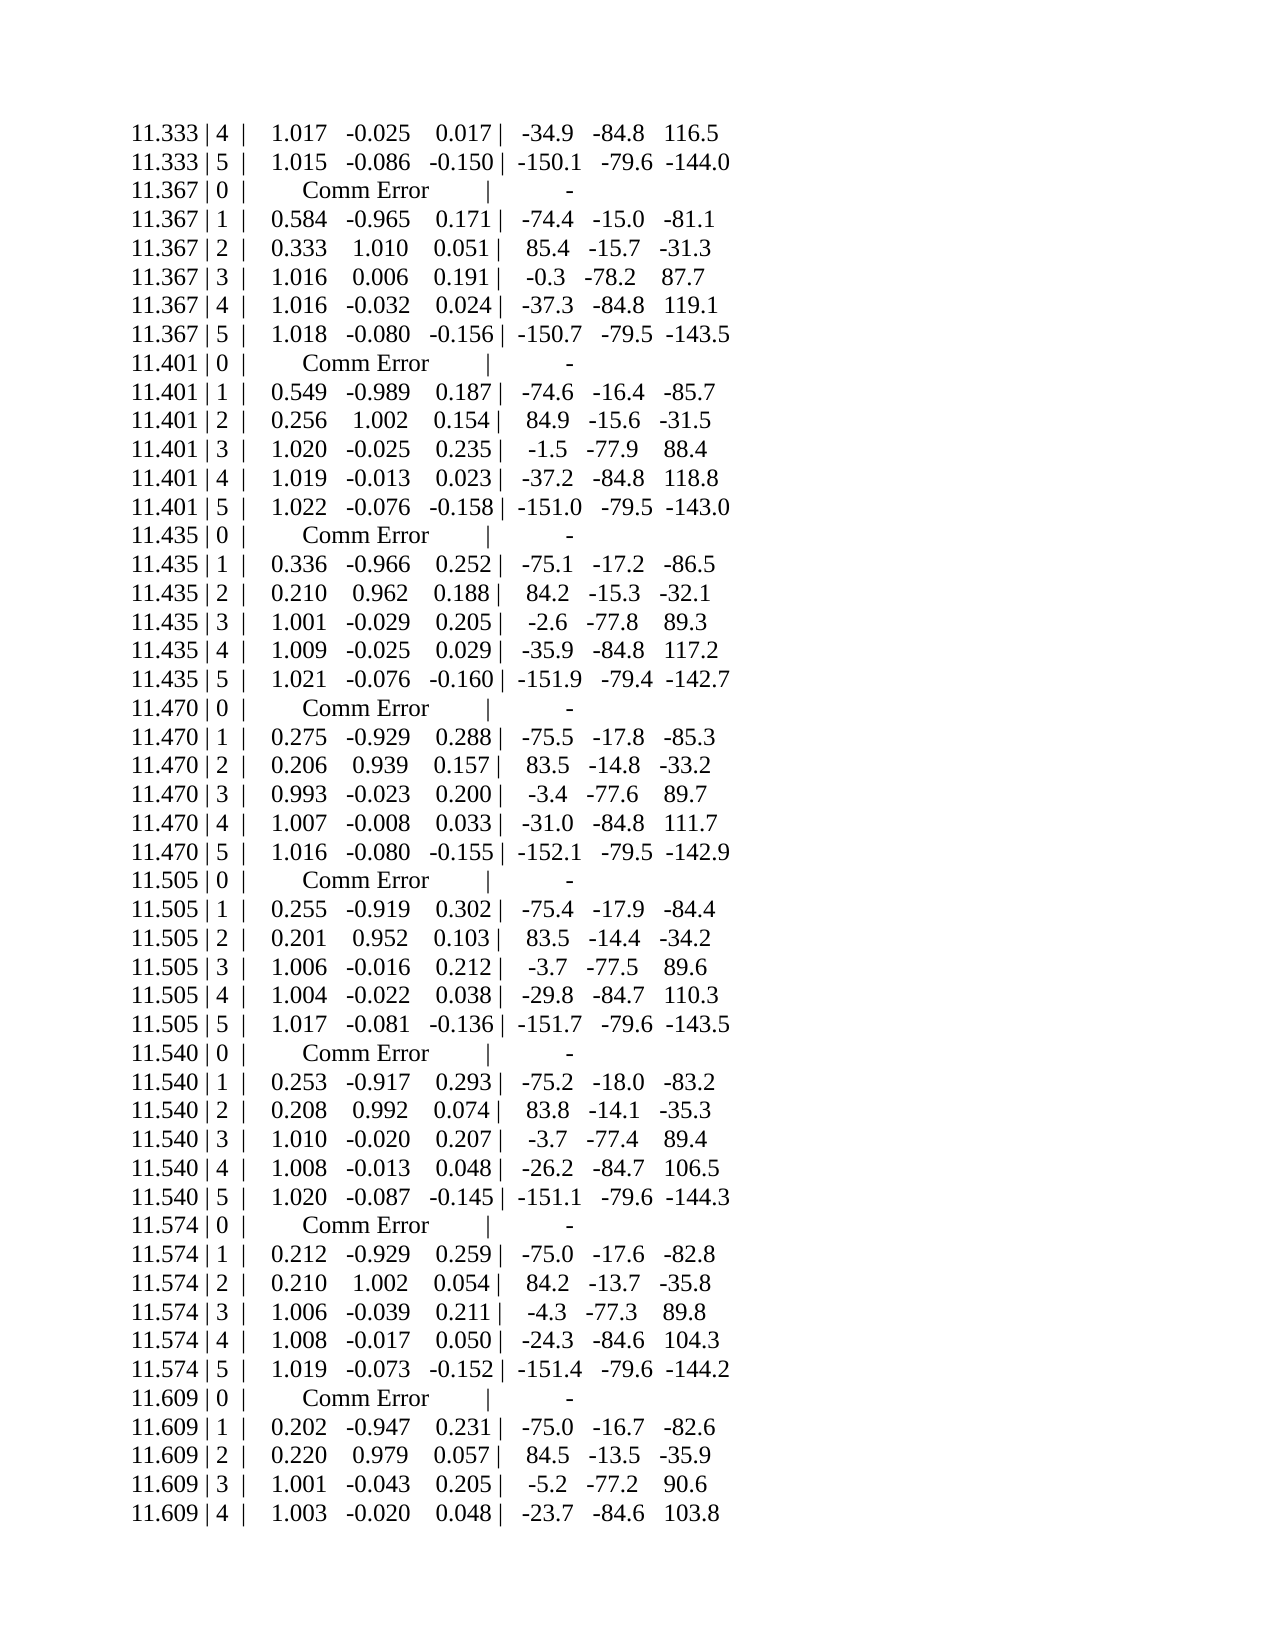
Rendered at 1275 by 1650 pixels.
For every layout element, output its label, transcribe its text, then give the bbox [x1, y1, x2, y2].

text 11.435 | 2 | 0.210 0.962 0.188 | 84.2 -15.3 -32.1 [118, 578, 1157, 607]
text 11.470 | 2 | 0.206 0.939 0.157 | 83.5 -14.8 -33.2 [118, 751, 1157, 779]
text 11.505 | 5 | 1.017 -0.081 -0.136 | -151.7 -79.6 -143.5 [118, 1009, 1157, 1038]
text 11.574 | 2 | 0.210 1.002 0.054 | 84.2 -13.7 -35.8 [118, 1268, 1157, 1297]
text 11.540 | 4 | 1.008 -0.013 0.048 | -26.2 -84.7 106.5 [118, 1153, 1157, 1182]
text 11.574 | 4 | 1.008 -0.017 0.050 | -24.3 -84.6 104.3 [118, 1326, 1157, 1354]
text 11.401 | 1 | 0.549 -0.989 0.187 | -74.6 -16.4 -85.7 [118, 377, 1157, 406]
text 11.470 | 4 | 1.007 -0.008 0.033 | -31.0 -84.8 111.7 [118, 808, 1157, 837]
text 11.540 | 3 | 1.010 -0.020 0.207 | -3.7 -77.4 89.4 [118, 1124, 1157, 1153]
text 11.367 | 3 | 1.016 0.006 0.191 | -0.3 -78.2 87.7 [118, 262, 1157, 291]
text 11.470 | 3 | 0.993 -0.023 0.200 | -3.4 -77.6 89.7 [118, 779, 1157, 808]
text 11.609 | 0 | Comm Error | - [118, 1383, 1157, 1412]
text 11.505 | 0 | Comm Error | - [118, 866, 1157, 894]
text 11.367 | 0 | Comm Error | - [118, 176, 1157, 204]
text 11.470 | 5 | 1.016 -0.080 -0.155 | -152.1 -79.5 -142.9 [118, 837, 1157, 866]
text 11.574 | 5 | 1.019 -0.073 -0.152 | -151.4 -79.6 -144.2 [118, 1354, 1157, 1383]
text 11.574 | 1 | 0.212 -0.929 0.259 | -75.0 -17.6 -82.8 [118, 1239, 1157, 1268]
text 11.505 | 3 | 1.006 -0.016 0.212 | -3.7 -77.5 89.6 [118, 952, 1157, 981]
text 11.540 | 0 | Comm Error | - [118, 1038, 1157, 1067]
text 11.333 | 5 | 1.015 -0.086 -0.150 | -150.1 -79.6 -144.0 [118, 147, 1157, 176]
text 11.401 | 2 | 0.256 1.002 0.154 | 84.9 -15.6 -31.5 [118, 406, 1157, 434]
text 11.609 | 1 | 0.202 -0.947 0.231 | -75.0 -16.7 -82.6 [118, 1412, 1157, 1441]
text 11.401 | 5 | 1.022 -0.076 -0.158 | -151.0 -79.5 -143.0 [118, 492, 1157, 521]
text 11.367 | 5 | 1.018 -0.080 -0.156 | -150.7 -79.5 -143.5 [118, 319, 1157, 348]
text 11.401 | 3 | 1.020 -0.025 0.235 | -1.5 -77.9 88.4 [118, 434, 1157, 463]
text 11.367 | 2 | 0.333 1.010 0.051 | 85.4 -15.7 -31.3 [118, 233, 1157, 262]
text 11.401 | 4 | 1.019 -0.013 0.023 | -37.2 -84.8 118.8 [118, 463, 1157, 492]
text 11.574 | 0 | Comm Error | - [118, 1211, 1157, 1239]
text 11.505 | 2 | 0.201 0.952 0.103 | 83.5 -14.4 -34.2 [118, 923, 1157, 952]
text 11.401 | 0 | Comm Error | - [118, 348, 1157, 377]
text 11.435 | 0 | Comm Error | - [118, 521, 1157, 549]
text 11.609 | 2 | 0.220 0.979 0.057 | 84.5 -13.5 -35.9 [118, 1441, 1157, 1469]
text 11.505 | 4 | 1.004 -0.022 0.038 | -29.8 -84.7 110.3 [118, 981, 1157, 1009]
text 11.540 | 5 | 1.020 -0.087 -0.145 | -151.1 -79.6 -144.3 [118, 1182, 1157, 1211]
text 11.333 | 4 | 1.017 -0.025 0.017 | -34.9 -84.8 116.5 [118, 118, 1157, 147]
text 11.367 | 1 | 0.584 -0.965 0.171 | -74.4 -15.0 -81.1 [118, 204, 1157, 233]
text 11.574 | 3 | 1.006 -0.039 0.211 | -4.3 -77.3 89.8 [118, 1297, 1157, 1326]
text 11.540 | 1 | 0.253 -0.917 0.293 | -75.2 -18.0 -83.2 [118, 1067, 1157, 1096]
text 11.435 | 5 | 1.021 -0.076 -0.160 | -151.9 -79.4 -142.7 [118, 664, 1157, 693]
text 11.540 | 2 | 0.208 0.992 0.074 | 83.8 -14.1 -35.3 [118, 1096, 1157, 1124]
text 11.609 | 4 | 1.003 -0.020 0.048 | -23.7 -84.6 103.8 [118, 1498, 1157, 1527]
text 11.435 | 1 | 0.336 -0.966 0.252 | -75.1 -17.2 -86.5 [118, 549, 1157, 578]
text 11.609 | 3 | 1.001 -0.043 0.205 | -5.2 -77.2 90.6 [118, 1469, 1157, 1498]
text 11.470 | 1 | 0.275 -0.929 0.288 | -75.5 -17.8 -85.3 [118, 722, 1157, 751]
text 11.367 | 4 | 1.016 -0.032 0.024 | -37.3 -84.8 119.1 [118, 291, 1157, 319]
text 11.470 | 0 | Comm Error | - [118, 693, 1157, 722]
text 11.435 | 4 | 1.009 -0.025 0.029 | -35.9 -84.8 117.2 [118, 636, 1157, 664]
text 11.435 | 3 | 1.001 -0.029 0.205 | -2.6 -77.8 89.3 [118, 607, 1157, 636]
text 11.505 | 1 | 0.255 -0.919 0.302 | -75.4 -17.9 -84.4 [118, 894, 1157, 923]
